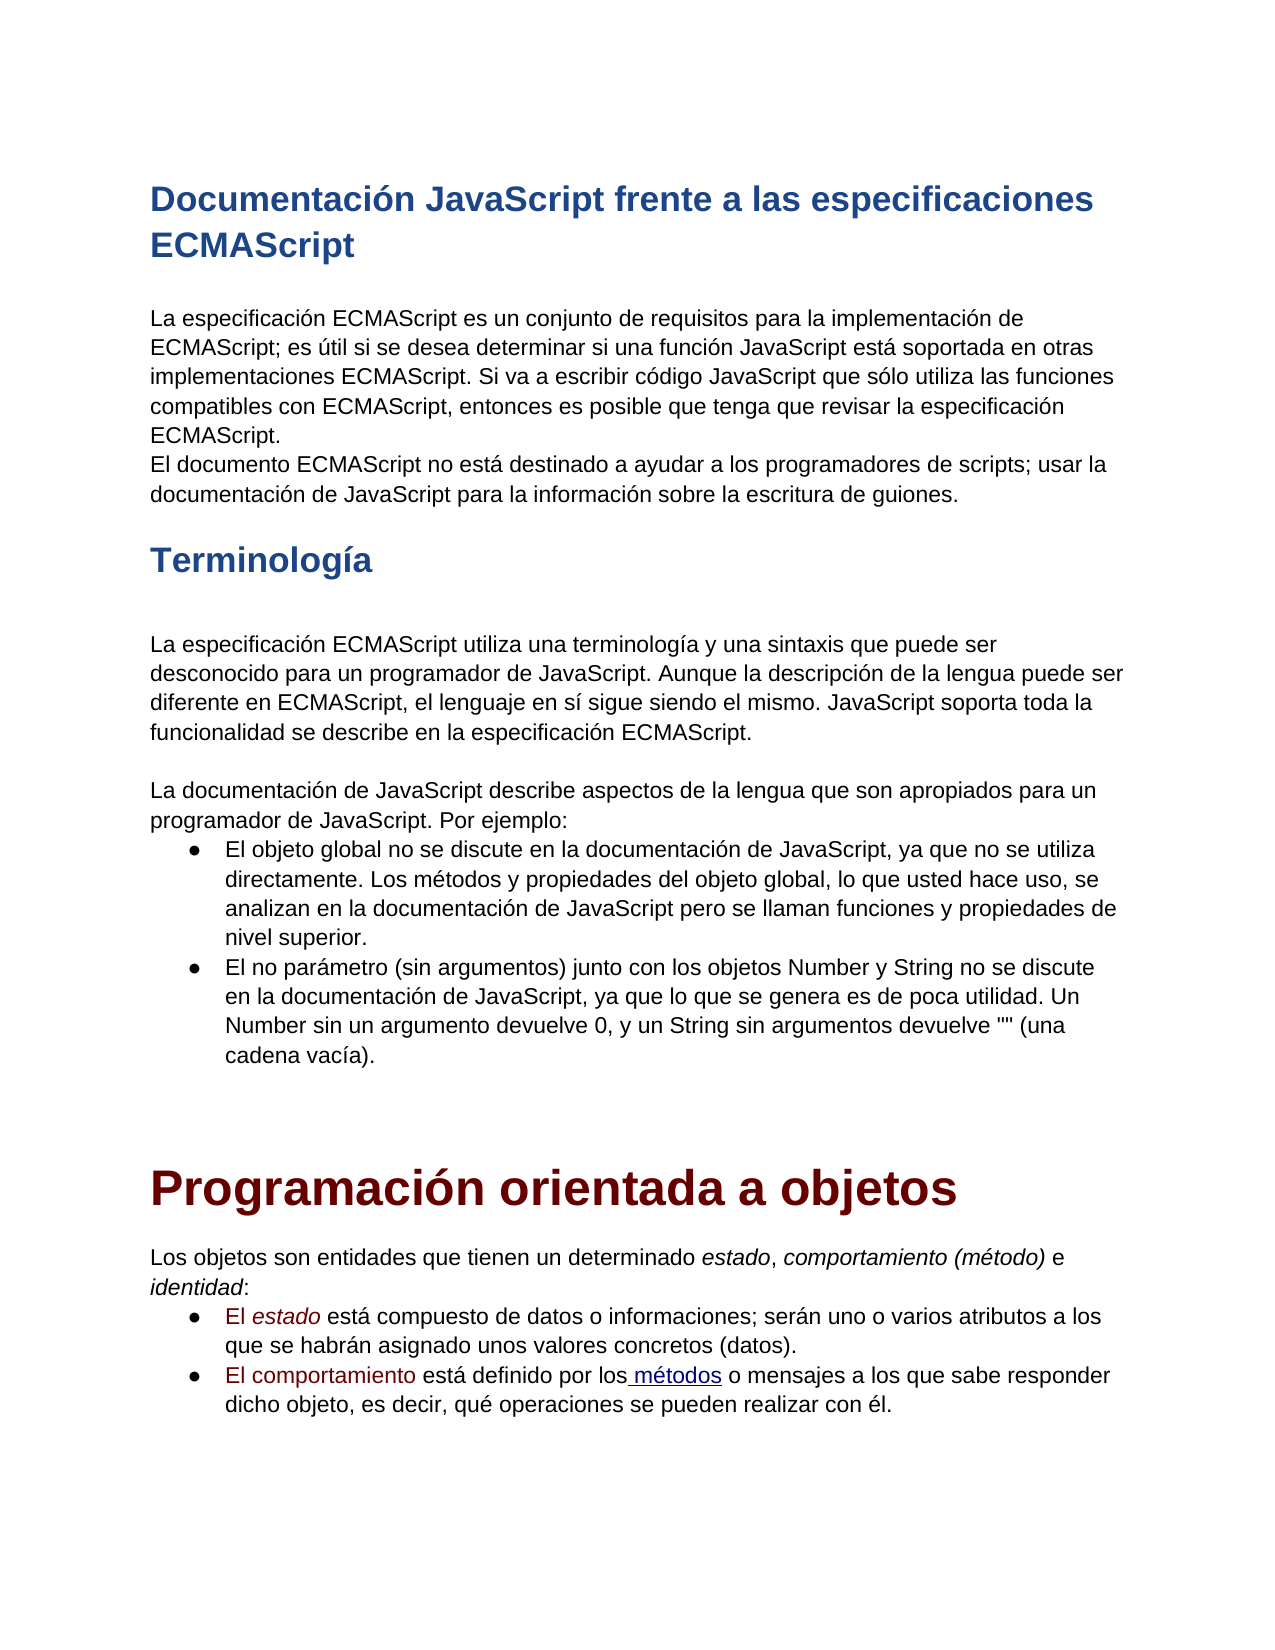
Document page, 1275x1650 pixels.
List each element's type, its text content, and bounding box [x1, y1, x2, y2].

text La especificación ECMAScript es un conjunto de requisitos para la implementación de ECMAScript; es útil si se desea determinar si una función JavaScript está soportada en otras implementaciones ECMAScript. Si va a escribir código JavaScript que sólo utiliza las funciones compatibles con ECMAScript, entonces es posible que tenga que revisar la especificación ECMAScript. [150, 305, 1125, 448]
list El estado está compuesto de datos o informaciones; serán uno o varios atributos a los que se habrán asignado unos valores concretos (datos). [187, 1304, 1125, 1359]
subtitle Programación orientada a objetos [150, 1160, 1125, 1216]
list El no parámetro (sin argumentos) junto con los objetos Number y String no se discute en la documentación de JavaScript, ya que lo que se genera es de poca utilidad. Un Number sin un argumento devuelve 0, y un String sin argumentos devuelve "" (una cadena vacía). [187, 954, 1125, 1068]
text La documentación de JavaScript describe aspectos de la lengua que son apropiados para un programador de JavaScript. Por ejemplo: [150, 778, 1125, 833]
text La especificación ECMAScript utiliza una terminología y una sintaxis que puede ser desconocido para un programador de JavaScript. Aunque la descripción de la lengua puede ser diferente en ECMAScript, el lenguaje en sí sigue siendo el mismo. JavaScript soporta toda la funcionalidad se describe en la especificación ECMAScript. [150, 631, 1125, 745]
text Documentación JavaScript frente a las especificaciones ECMAScript [150, 179, 1125, 264]
list El comportamiento está definido por los métodos o mensajes a los que sabe responder dicho objeto, es decir, qué operaciones se pueden realizar con él. [187, 1362, 1125, 1417]
text El documento ECMAScript no está destinado a ayudar a los programadores de scripts; usar la documentación de JavaScript para la información sobre la escritura de guiones. [150, 452, 1125, 507]
list El objeto global no se discute en la documentación de JavaScript, ya que no se utiliza directamente. Los métodos y propiedades del objeto global, lo que usted hace uso, se analizan en la documentación de JavaScript pero se llaman funciones y propiedades de nivel superior. [187, 837, 1125, 951]
text Los objetos son entidades que tienen un determinado estado, comportamiento (método) e identidad: [150, 1245, 1125, 1300]
text Terminología [150, 540, 1125, 580]
